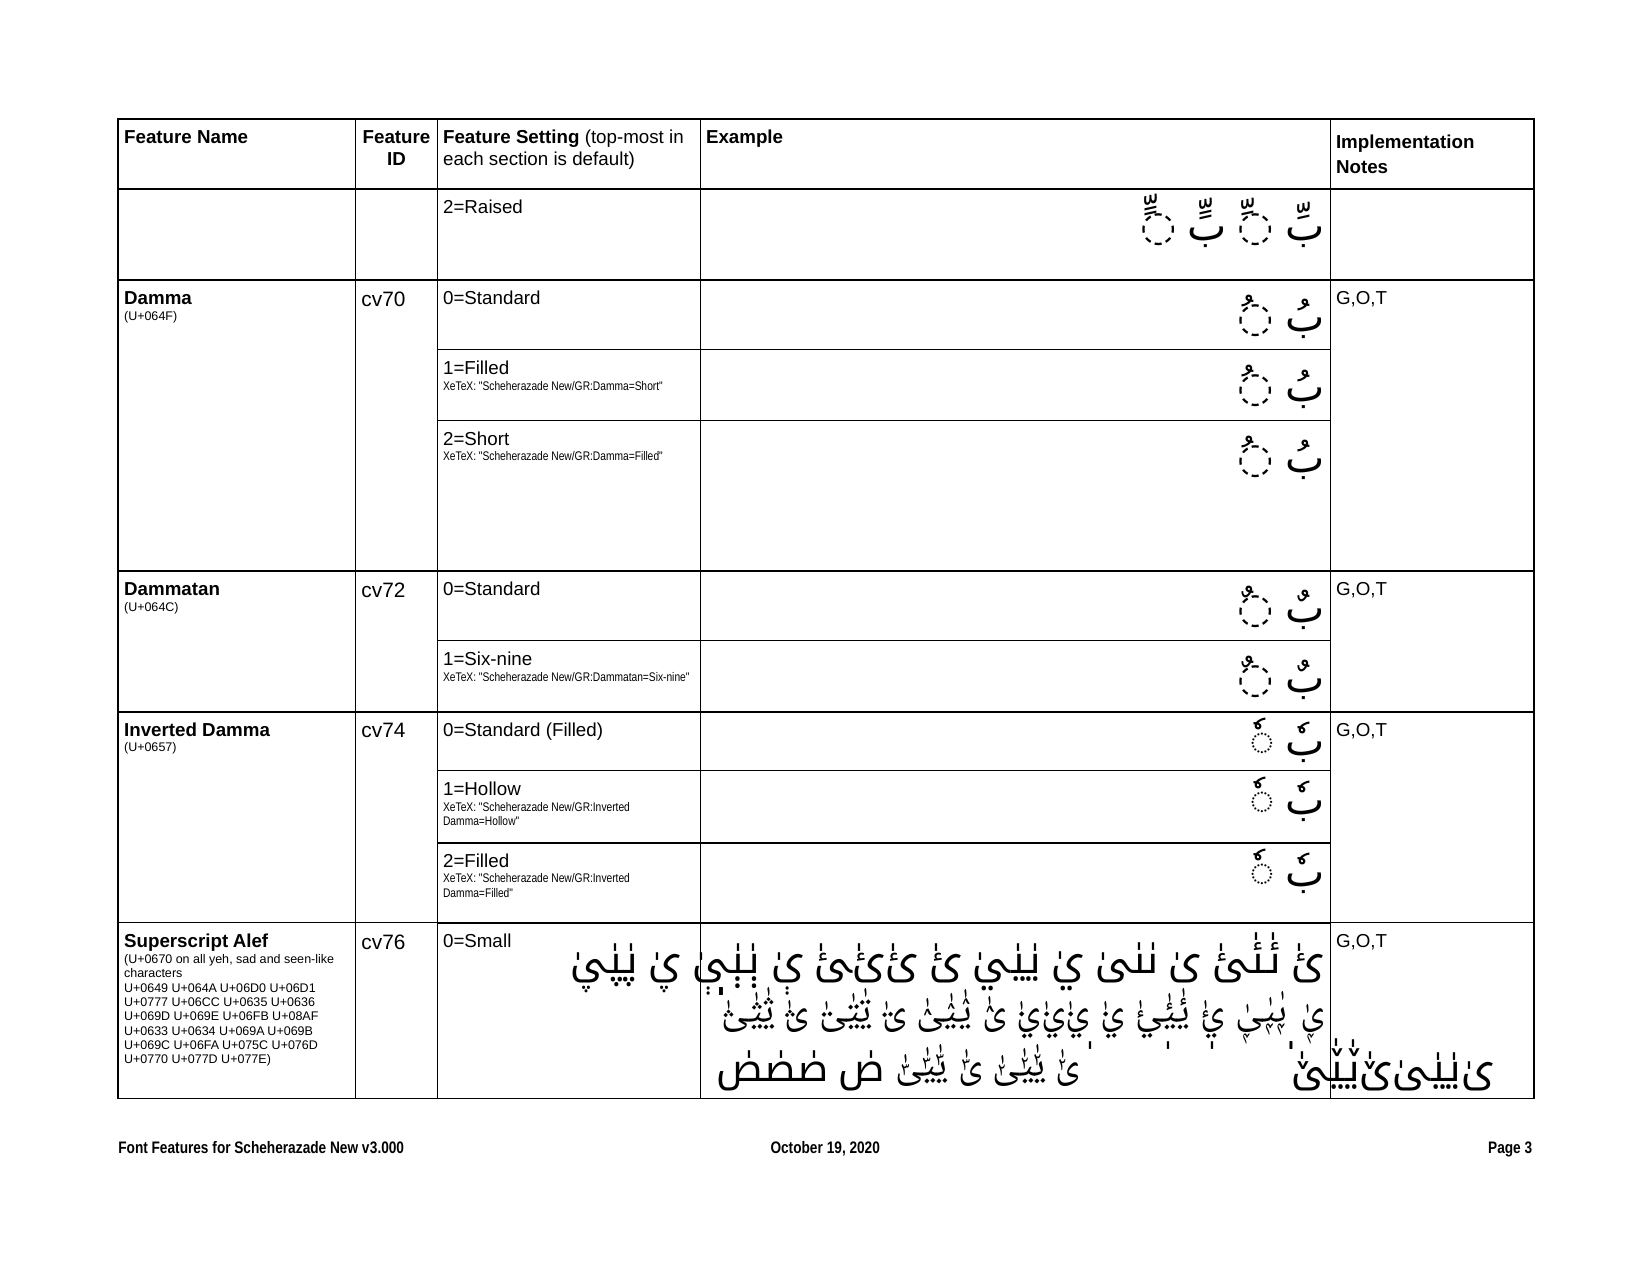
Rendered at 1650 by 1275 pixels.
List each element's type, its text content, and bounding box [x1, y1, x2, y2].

table_cell 2=Short XeTeX: "Scheherazade New/GR:Damma=Filled" [438, 421, 700, 570]
table_cell cv74 [356, 713, 437, 922]
table_cell 0=Small [438, 924, 700, 1098]
table_cell Dammatan (U+064C) [119, 572, 355, 711]
table_cell 0=Standard [438, 572, 700, 640]
table_cell cv70 [356, 281, 437, 570]
table_cell G,O,T [1331, 281, 1533, 570]
table_cell بِّ ◌ِّ بٍّ ◌ٍّ [701, 190, 1330, 279]
table_cell 2=Raised [438, 190, 700, 279]
table_cell بٌ ◌ٌ [701, 641, 1330, 711]
table_cell بٌ ◌ٌ [701, 572, 1330, 640]
table_cell ئٰ ئٰئٰئٰ ىٰ ىٰىٰىٰ يٰ يٰيٰيٰ ٸٰ ٸٰٸٰٸٰ ېٰ ېٰېٰېٰ ۑٰ ۑٰۑٰۑٰ ݷٰ ݷٰݷٰݷٰ ࢨٰ ࢨٰࢨٰࢨٰ ࢩٰ ࢩٰࢩٰࢩٰ ؽٰ ؽٰؽٰؽٰ ؾٰ ؾٰؾٰؾٰ ؿٰ ؿٰؿٰؿٰ یٰ یٰیٰیٰ ێٰ ێٰێٰێٰ ݵٰ ݵٰݵٰݵٰ ݶٰ ݶٰݶٰݶٰ صٰ صٰصٰصٰ ضٰ ضٰضٰضٰ ڝٰ ڝٰڝٰڝٰ ڞٰ ڞٰڞٰڞٰ ۻٰ ۻٰۻٰۻٰ ࢯٰ ࢯٰࢯٰࢯٰ سٰ سٰسٰسٰ شٰ شٰشٰشٰ ښٰ ښٰښٰښٰ ڛٰ ڛٰڛٰڛٰ ڜٰ ڜٰڜٰڜٰ ۺٰ ۺٰۺٰۺٰ ݜٰ ݜٰݜٰݜٰ ݭٰ ݭٰݭٰݭٰ ݰٰ ݰٰݰٰݰٰ ݽٰ ݽٰݽٰݽٰ ݾٰ ݾٰݾٰݾٰ [701, 924, 1330, 1098]
table_cell بٗ ◌ٗ [701, 771, 1330, 842]
table_header Implementation Notes [1331, 120, 1533, 188]
table_cell بٗ ◌ٗ [701, 713, 1330, 770]
table_cell بُ ◌ُ [701, 350, 1330, 420]
table_cell 2=Filled XeTeX: "Scheherazade New/GR:Inverted Damma=Filled" [438, 844, 700, 922]
table_cell G,O,T [1331, 713, 1533, 922]
table_cell 1=Six-nine XeTeX: "Scheherazade New/GR:Dammatan=Six-nine" [438, 641, 700, 711]
table_cell [119, 190, 355, 279]
table_cell 0=Standard (Filled) [438, 713, 700, 770]
table_cell Inverted Damma (U+0657) [119, 713, 355, 922]
table_cell 1=Hollow XeTeX: "Scheherazade New/GR:Inverted Damma=Hollow" [438, 771, 700, 842]
table_header Feature Setting (top-most in each section is default) [438, 120, 700, 188]
table_cell [356, 190, 437, 279]
table_header Feature Name [119, 120, 355, 188]
table_cell cv76 [356, 923, 437, 1098]
table_cell Superscript Alef (U+0670 on all yeh, sad and seen-like characters U+0649 U+064A U+06D0 U+06D1 U+0777 U+06CC U+0635 U+0636 U+069D U+069E U+06FB U+08AF U+0633 U+0634 U+069A U+069B U+069C U+06FA U+075C U+076D U+0770 U+077D U+077E) [119, 923, 355, 1098]
table_cell Damma (U+064F) [119, 281, 355, 570]
table_header Feature ID [356, 120, 437, 188]
table_cell G,O,T [1331, 572, 1533, 711]
table_cell بُ ◌ُ [701, 421, 1330, 570]
table_cell [1331, 190, 1533, 279]
table_cell cv72 [356, 572, 437, 711]
table_header Example [701, 120, 1330, 188]
table_cell بٗ ◌ٗ [701, 844, 1330, 922]
table_cell بُ ◌ُ [701, 281, 1330, 349]
table_cell G,O,T [1331, 923, 1533, 1098]
table_cell 0=Standard [438, 281, 700, 349]
table_cell 1=Filled XeTeX: "Scheherazade New/GR:Damma=Short" [438, 350, 700, 420]
